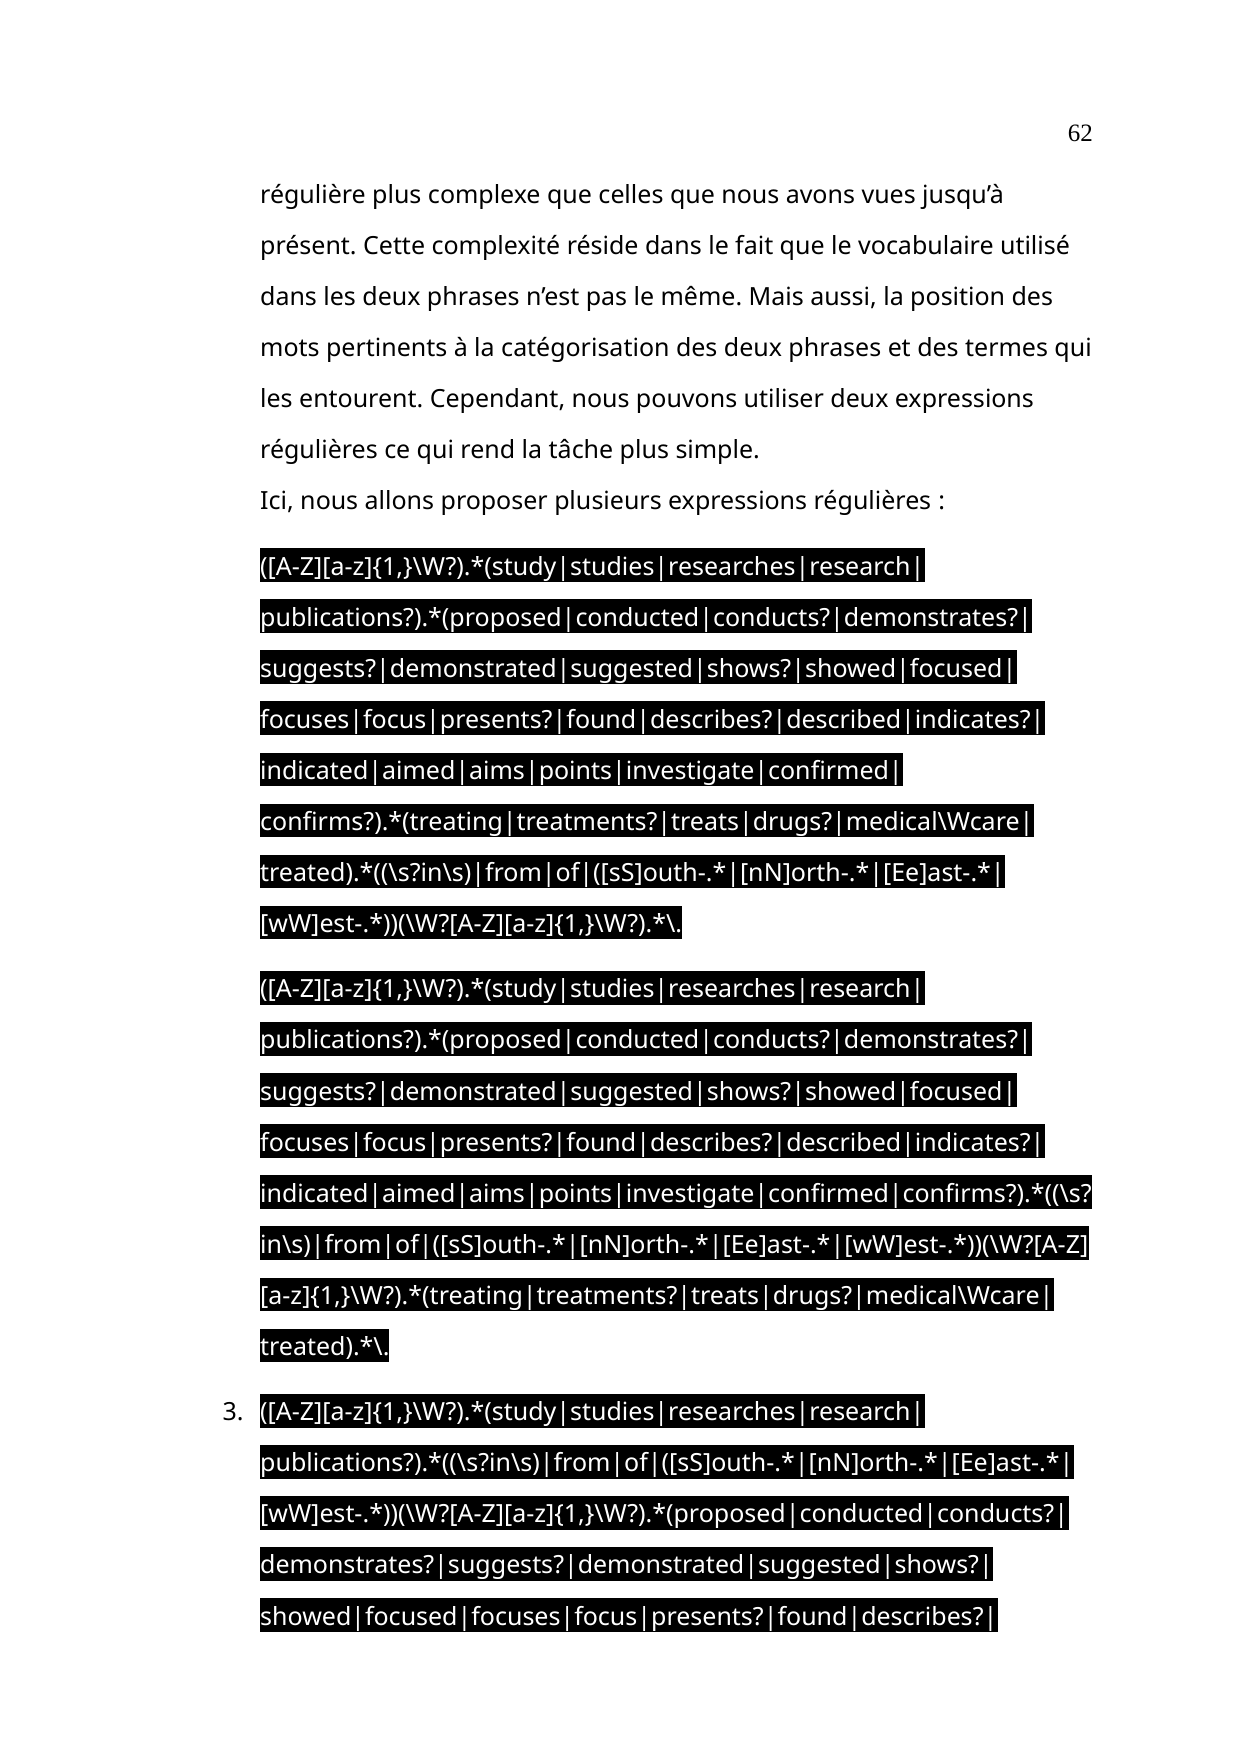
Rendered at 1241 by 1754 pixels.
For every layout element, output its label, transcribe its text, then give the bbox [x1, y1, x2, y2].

list ([A-Z][a-z]{1,}\W?).*(study|studies|researches|research|publications?).*((\s?in\s)|from|of|([sS]outh-.*|[nN]orth-.*|[Ee]ast-.*|[wW]est-.*))(\W?[A-Z][a-z]{1,}\W?).*(proposed|conducted|conducts?|demonstrates?|suggests?|demonstrated|suggested|shows?|showed|focused|focuses|focus|presents?|found|describes?| [222, 1394, 1092, 1632]
list ([A-Z][a-z]{1,}\W?).*(study|studies|researches|research|publications?).*(proposed|conducted|conducts?|demonstrates?|suggests?|demonstrated|suggested|shows?|showed|focused|focuses|focus|presents?|found|describes?|described|indicates?|indicated|aimed|aims|points|investigate|confirmed|confirms?).*(treating|treatments?|treats|drugs?|medical\Wcare|treated).*((\s?in\s)|from|of|([sS]outh-.*|[nN]orth-.*|[Ee]ast-.*|[wW]est-.*))(\W?[A-Z][a-z]{1,}\W?).*\. [222, 548, 1092, 939]
list ([A-Z][a-z]{1,}\W?).*(study|studies|researches|research|publications?).*(proposed|conducted|conducts?|demonstrates?|suggests?|demonstrated|suggested|shows?|showed|focused|focuses|focus|presents?|found|describes?|described|indicates?|indicated|aimed|aims|points|investigate|confirmed|confirms?).*((\s?in\s)|from|of|([sS]outh-.*|[nN]orth-.*|[Ee]ast-.*|[wW]est-.*))(\W?[A-Z][a-z]{1,}\W?).*(treating|treatments?|treats|drugs?|medical\Wcare|treated).*\. [222, 971, 1092, 1362]
list régulière plus complexe que celles que nous avons vues jusqu’à présent. Cette complexité réside dans le fait que le vocabulaire utilisé dans les deux phrases n’est pas le même. Mais aussi, la position des mots pertinents à la catégorisation des deux phrases et des termes qui les entourent. Cependant, nous pouvons utiliser deux expressions régulières ce qui rend la tâche plus simple. Ici, nous allons proposer plusieurs expressions régulières : [222, 176, 1092, 517]
